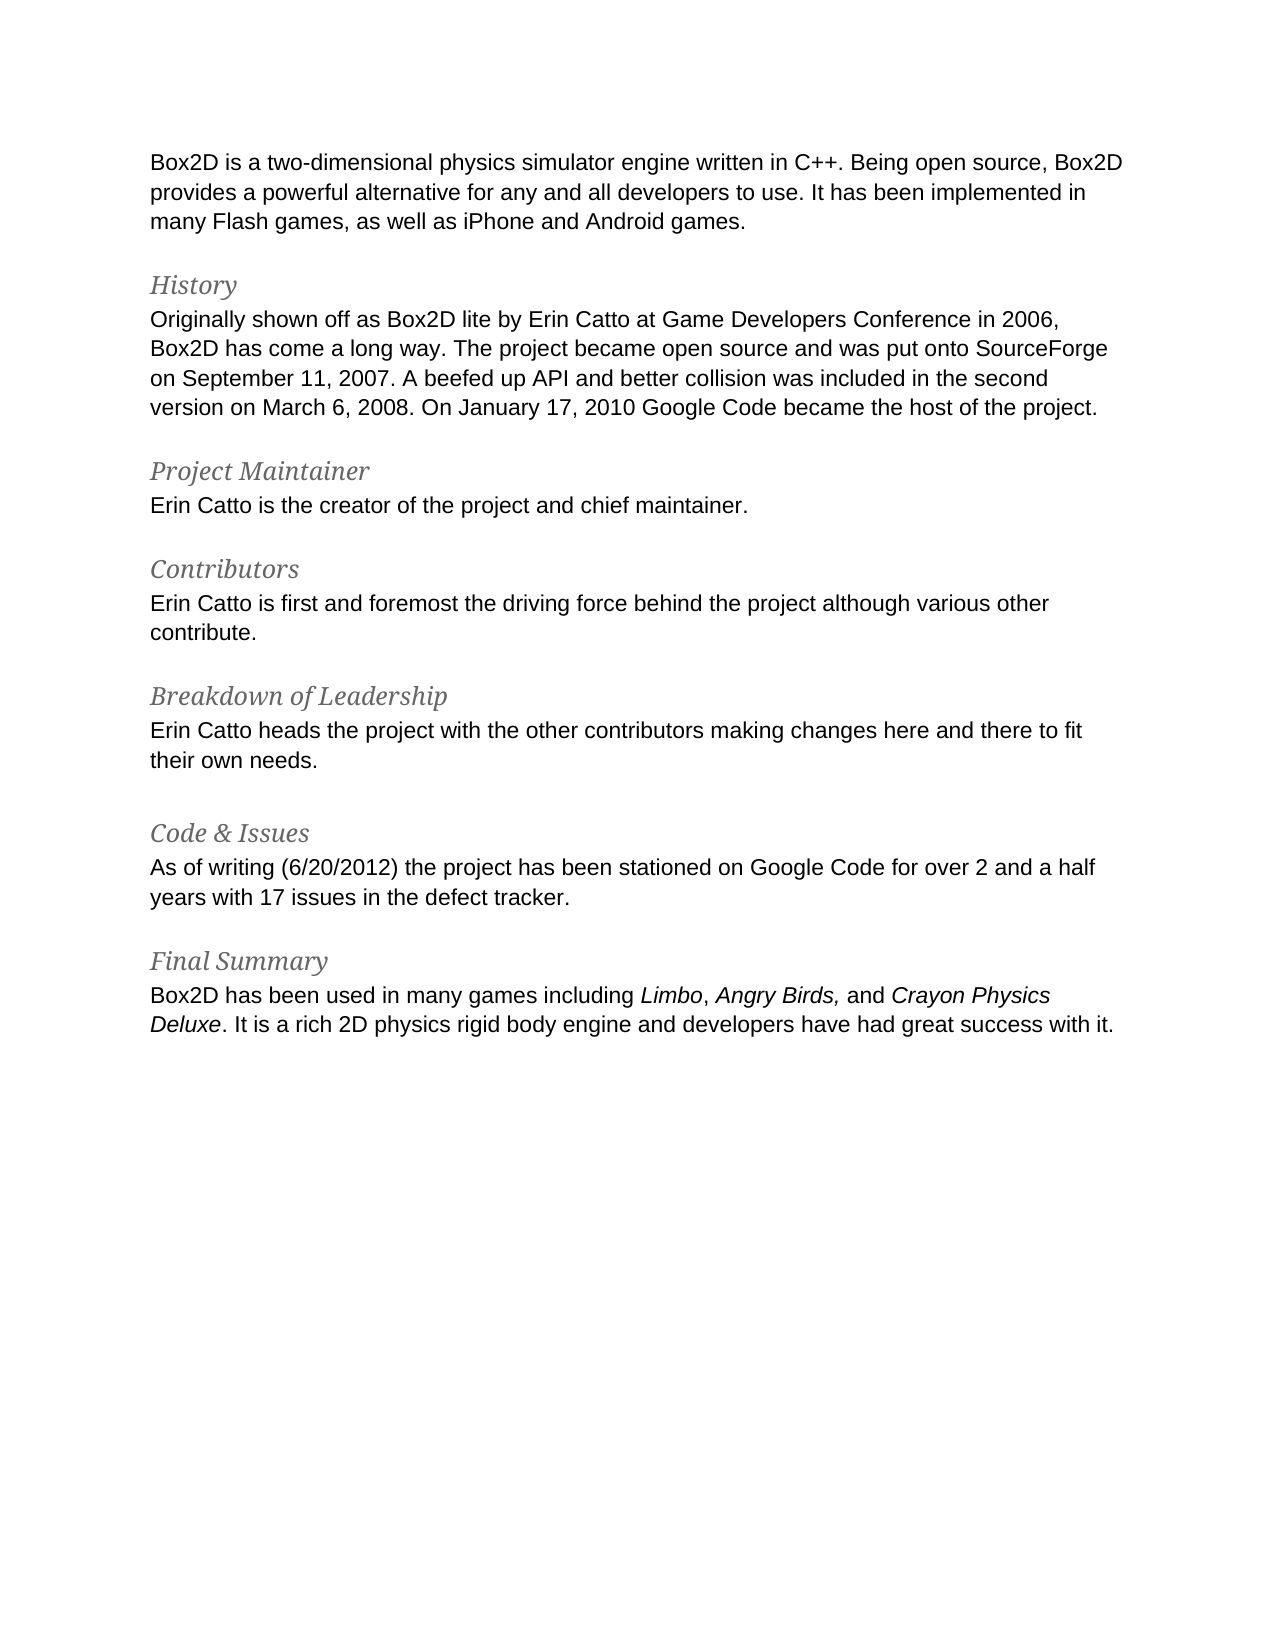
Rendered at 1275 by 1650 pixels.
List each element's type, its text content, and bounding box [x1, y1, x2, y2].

text History [150, 267, 1125, 302]
text Breakdown of Leadership [150, 679, 1125, 713]
text Code & Issues [150, 816, 1125, 850]
text Box2D has been used in many games including Limbo, Angry Birds, and Crayon Physics Deluxe. It is a rich 2D physics rigid body engine and developers have had great success with it. [150, 982, 1125, 1037]
text Final Summary [150, 943, 1125, 977]
text Contributors [150, 551, 1125, 586]
text Originally shown off as Box2D lite by Erin Catto at Game Developers Conference in 2006, Box2D has come a long way. The project became open source and was put onto SourceForge on September 11, 2007. A beefed up API and better collision was included in the second version on March 6, 2008. On January 17, 2010 Google Code became the host of the project. [150, 307, 1125, 420]
text Erin Catto is the creator of the project and chief maintainer. [150, 493, 1125, 518]
text Project Maintainer [150, 453, 1125, 488]
text Erin Catto is first and foremost the driving force behind the project although various other contribute. [150, 591, 1125, 646]
text Erin Catto heads the project with the other contributors making changes here and there to fit their own needs. [150, 718, 1125, 773]
text Box2D is a two-dimensional physics simulator engine written in C++. Being open source, Box2D provides a powerful alternative for any and all developers to use. It has been implemented in many Flash games, as well as iPhone and Android games. [150, 150, 1125, 234]
text As of writing (6/20/2012) the project has been stationed on Google Code for over 2 and a half years with 17 issues in the defect tracker. [150, 855, 1125, 910]
